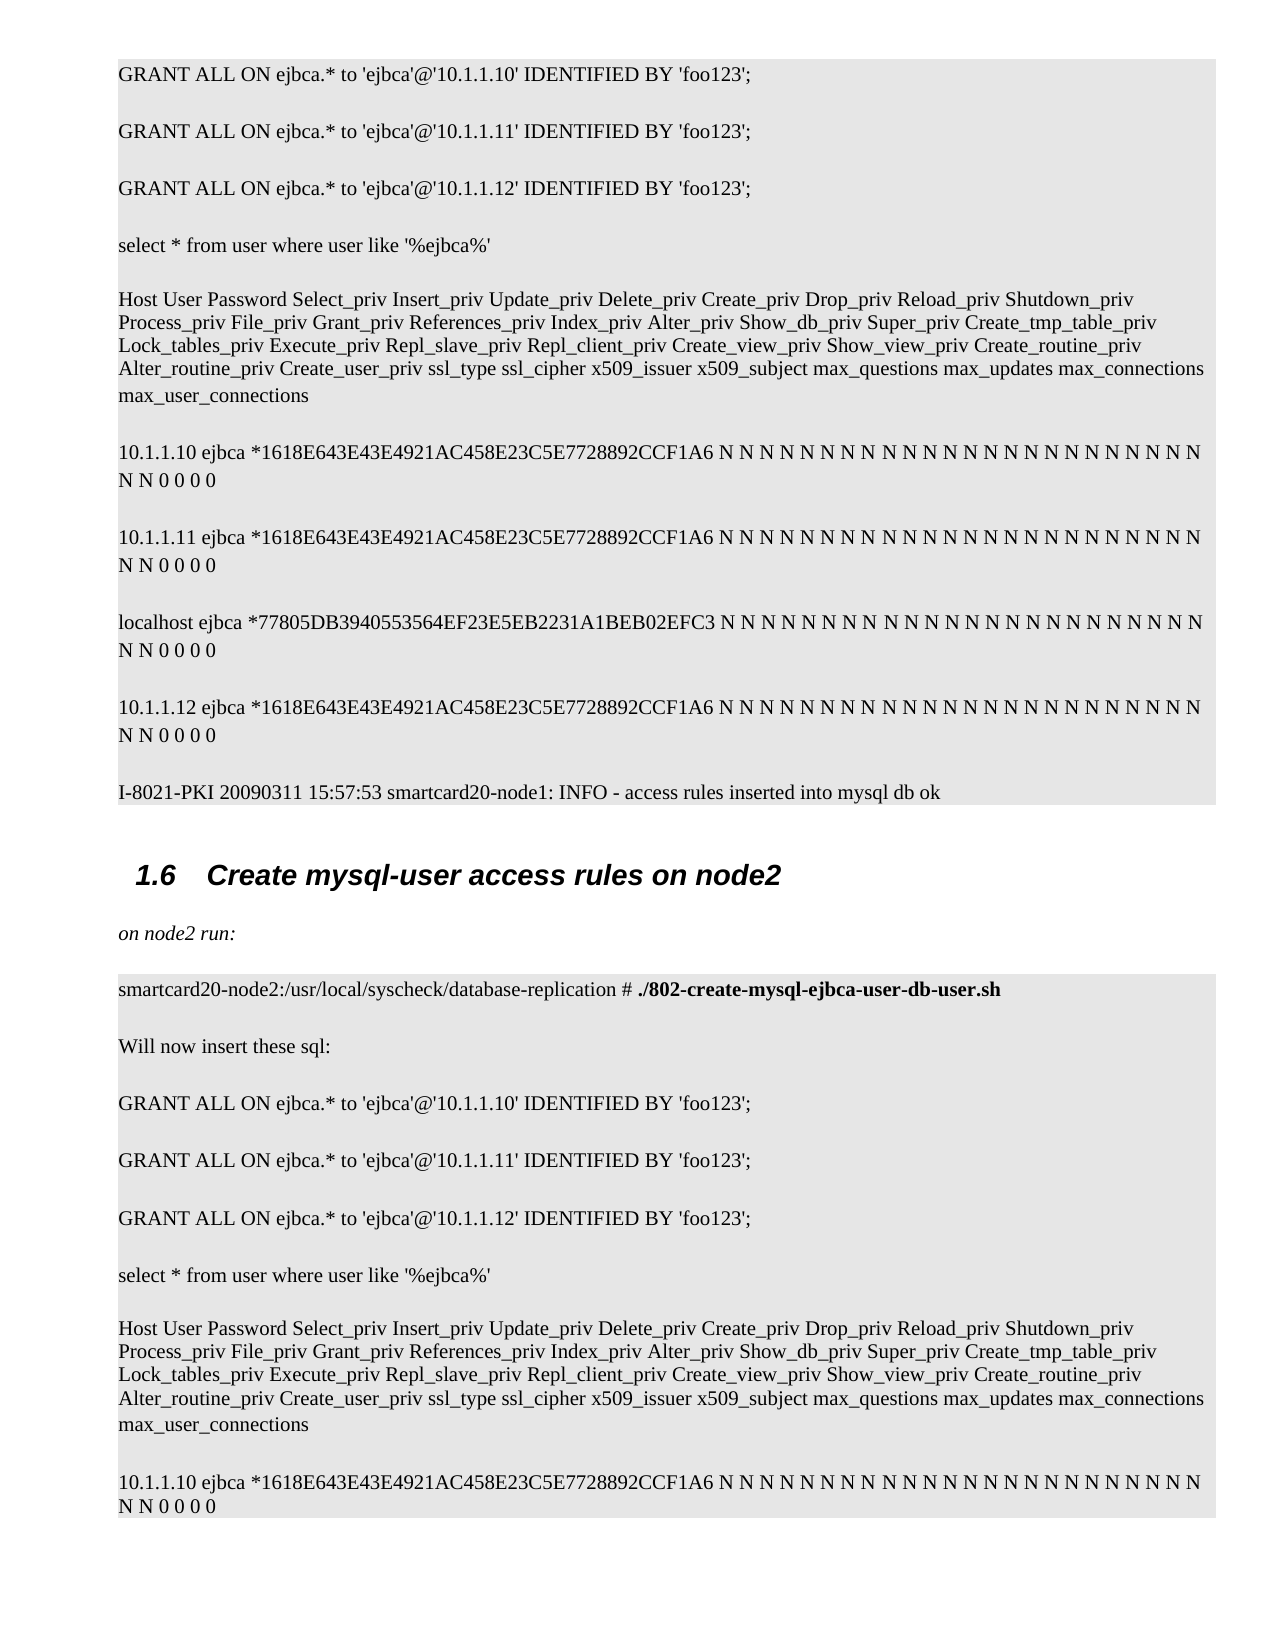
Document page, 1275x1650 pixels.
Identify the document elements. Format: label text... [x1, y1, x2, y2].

text GRANT ALL ON ejbca.* to 'ejbca'@'10.1.1.11' IDENTIFIED BY 'foo123'; [118, 1146, 1216, 1173]
text GRANT ALL ON ejbca.* to 'ejbca'@'10.1.1.10' IDENTIFIED BY 'foo123'; [118, 1088, 1216, 1116]
text Host User Password Select_priv Insert_priv Update_priv Delete_priv Create_priv Drop_priv Reload_priv Shutdown_priv Process_priv File_priv Grant_priv References_priv Index_priv Alter_priv Show_db_priv Super_priv Create_tmp_table_priv Lock_tables_priv Execute_priv Repl_slave_priv Repl_client_priv Create_view_priv Show_view_priv Create_routine_priv Alter_routine_priv Create_user_priv ssl_type ssl_cipher x509_issuer x509_subject max_questions max_updates max_connections max_user_connections [118, 1317, 1216, 1437]
text on node2 run: [118, 921, 1216, 944]
text 10.1.1.11 ejbca *1618E643E43E4921AC458E23C5E7728892CCF1A6 N N N N N N N N N N N N N N N N N N N N N N N N N N 0 0 0 0 [118, 522, 1216, 578]
text Will now insert these sql: [118, 1031, 1216, 1059]
text 10.1.1.12 ejbca *1618E643E43E4921AC458E23C5E7728892CCF1A6 N N N N N N N N N N N N N N N N N N N N N N N N N N 0 0 0 0 [118, 692, 1216, 748]
text Host User Password Select_priv Insert_priv Update_priv Delete_priv Create_priv Drop_priv Reload_priv Shutdown_priv Process_priv File_priv Grant_priv References_priv Index_priv Alter_priv Show_db_priv Super_priv Create_tmp_table_priv Lock_tables_priv Execute_priv Repl_slave_priv Repl_client_priv Create_view_priv Show_view_priv Create_routine_priv Alter_routine_priv Create_user_priv ssl_type ssl_cipher x509_issuer x509_subject max_questions max_updates max_connections max_user_connections [118, 288, 1216, 408]
text select * from user where user like '%ejbca%' [118, 1260, 1216, 1288]
text 10.1.1.10 ejbca *1618E643E43E4921AC458E23C5E7728892CCF1A6 N N N N N N N N N N N N N N N N N N N N N N N N N N 0 0 0 0 [118, 437, 1216, 493]
text localhost ejbca *77805DB3940553564EF23E5EB2231A1BEB02EFC3 N N N N N N N N N N N N N N N N N N N N N N N N N N 0 0 0 0 [118, 607, 1216, 663]
text GRANT ALL ON ejbca.* to 'ejbca'@'10.1.1.12' IDENTIFIED BY 'foo123'; [118, 173, 1216, 201]
text I-8021-PKI 20090311 15:57:53 smartcard20-node1: INFO - access rules inserted into mysql db ok [118, 777, 1216, 805]
text select * from user where user like '%ejbca%' [118, 231, 1216, 258]
text GRANT ALL ON ejbca.* to 'ejbca'@'10.1.1.11' IDENTIFIED BY 'foo123'; [118, 116, 1216, 144]
subtitle Create mysql-user access rules on node2 [127, 859, 1207, 892]
text smartcard20-node2:/usr/local/syscheck/database-replication # ./802-create-mysql-ejbca-user-db-user.sh [118, 974, 1216, 1002]
text GRANT ALL ON ejbca.* to 'ejbca'@'10.1.1.10' IDENTIFIED BY 'foo123'; [118, 59, 1216, 87]
text 10.1.1.10 ejbca *1618E643E43E4921AC458E23C5E7728892CCF1A6 N N N N N N N N N N N N N N N N N N N N N N N N N N 0 0 0 0 [118, 1467, 1216, 1518]
text GRANT ALL ON ejbca.* to 'ejbca'@'10.1.1.12' IDENTIFIED BY 'foo123'; [118, 1203, 1216, 1230]
